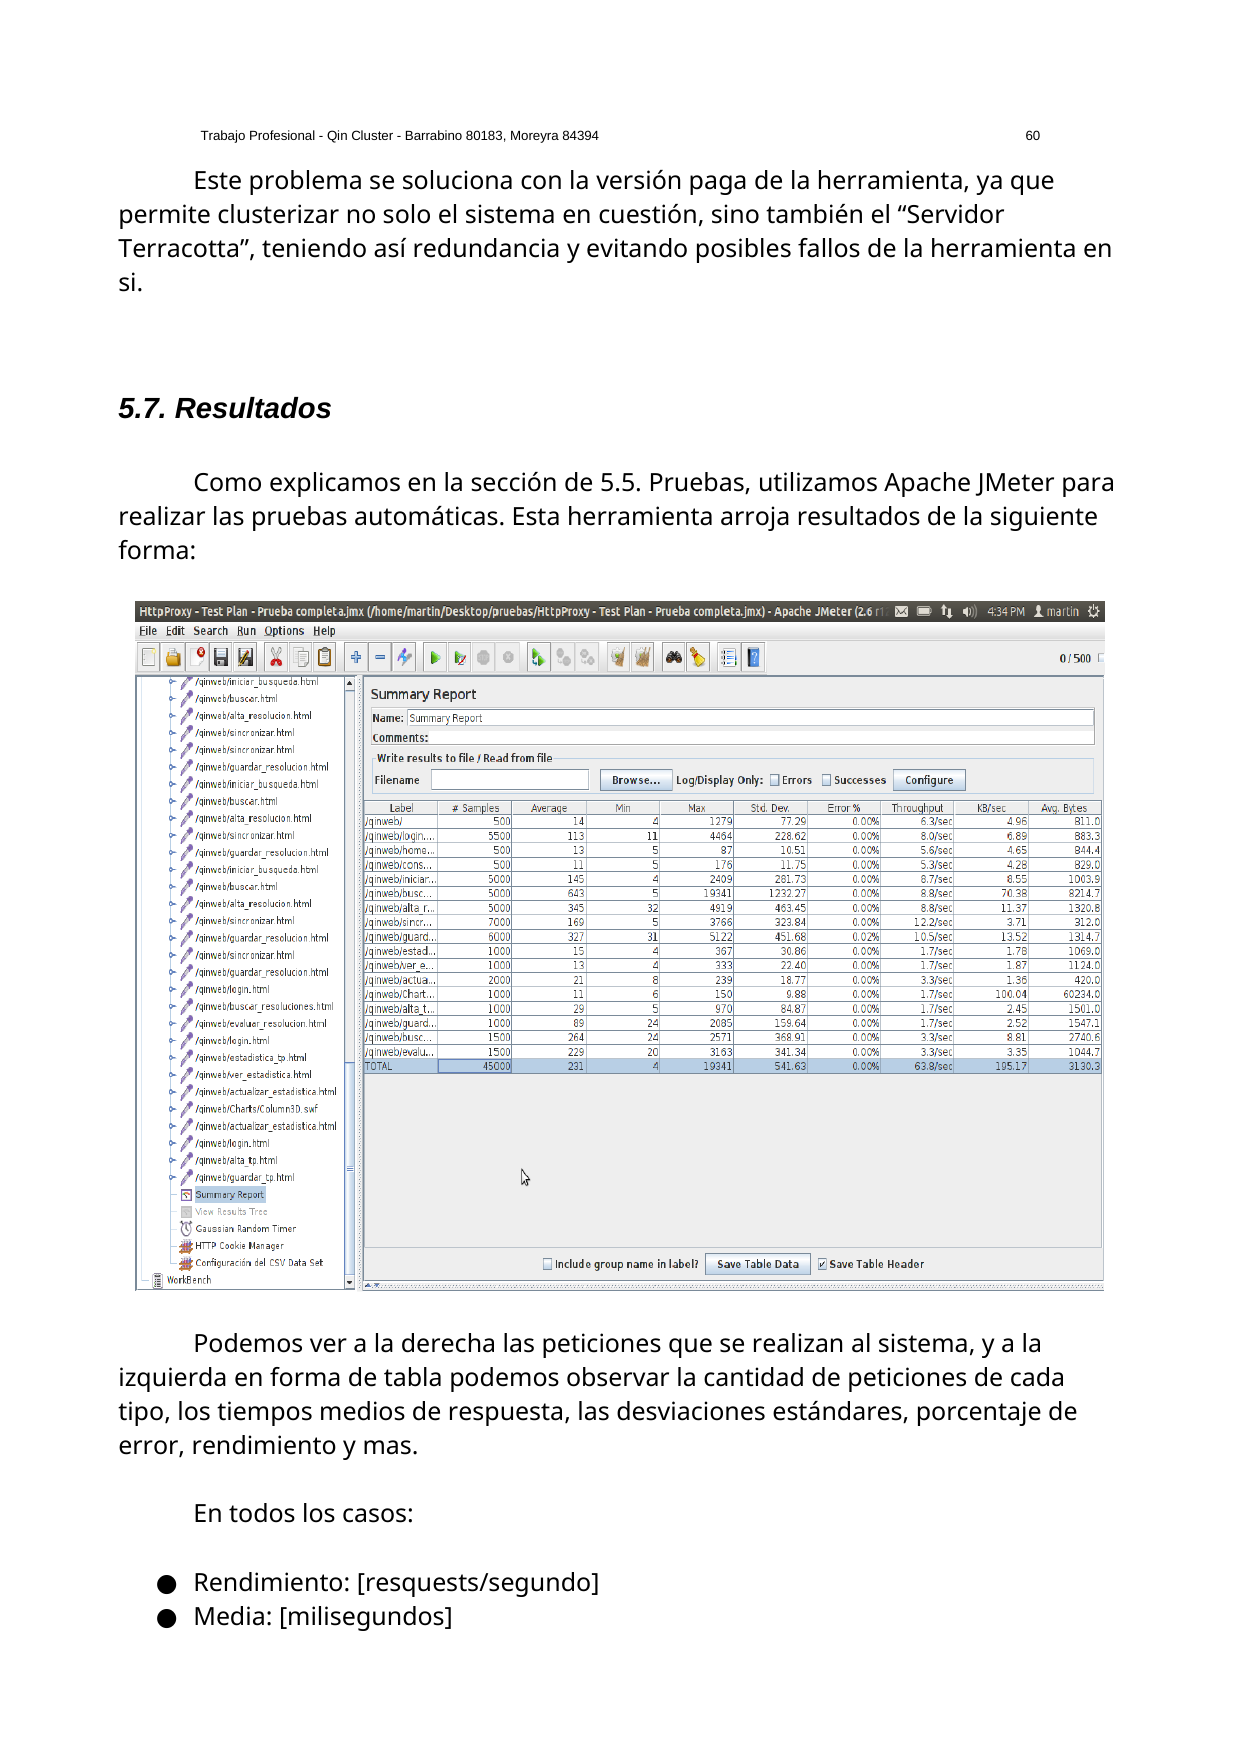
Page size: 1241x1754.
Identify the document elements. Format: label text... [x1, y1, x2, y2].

text Podemos ver a la derecha las peticiones que se realizan al sistema, y a la izquierda en forma de tabla podemos observar la cantidad de peticiones de cada tipo, los tiempos medios de respuesta, las desviaciones estándares, porcentaje de error, rendimiento y mas. [118, 1326, 1122, 1462]
text En todos los casos: [118, 1496, 1122, 1530]
text Como explicamos en la sección de 5.5. Pruebas, utilizamos Apache JMeter para realizar las pruebas automáticas. Esta herramienta arroja resultados de la siguiente forma: [118, 465, 1122, 567]
list Rendimiento: [resquests/segundo] [156, 1564, 1122, 1598]
picture [135, 601, 1106, 1292]
text Este problema se soluciona con la versión paga de la herramienta, ya que permite clusterizar no solo el sistema en cuestión, sino también el “Servidor Terracotta”, teniendo así redundancia y evitando posibles fallos de la herramienta en si. [118, 162, 1122, 299]
list Media: [milisegundos] [156, 1598, 1122, 1632]
subtitle 5.7. Resultados [118, 392, 1122, 424]
